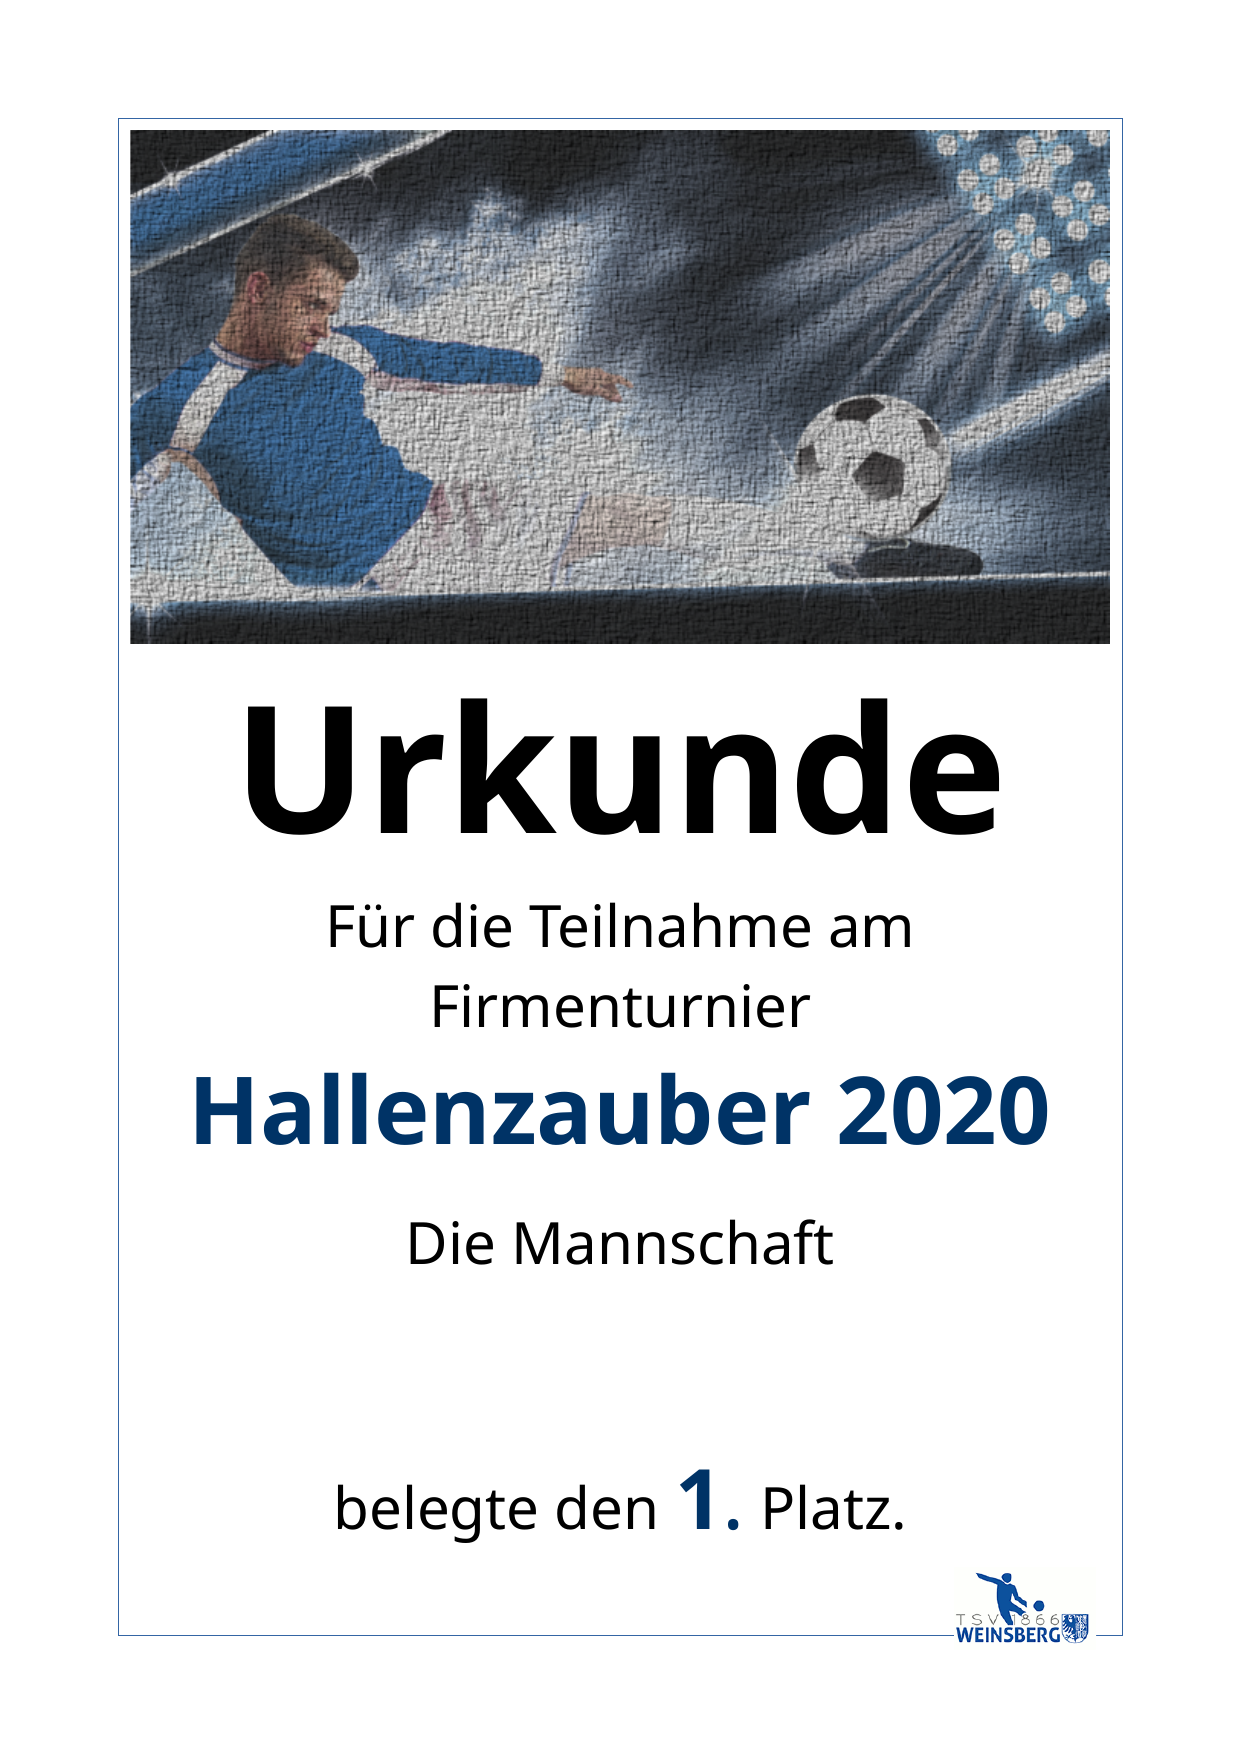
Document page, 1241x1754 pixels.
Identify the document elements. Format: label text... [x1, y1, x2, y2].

picture [130, 130, 1110, 644]
text Für die Teilnahme am Firmenturnier Hallenzauber 2020 Die Mannschaft belegte den 1. Platz. [130, 885, 1110, 1554]
picture [954, 1567, 1097, 1650]
text Urkunde [130, 644, 1110, 885]
